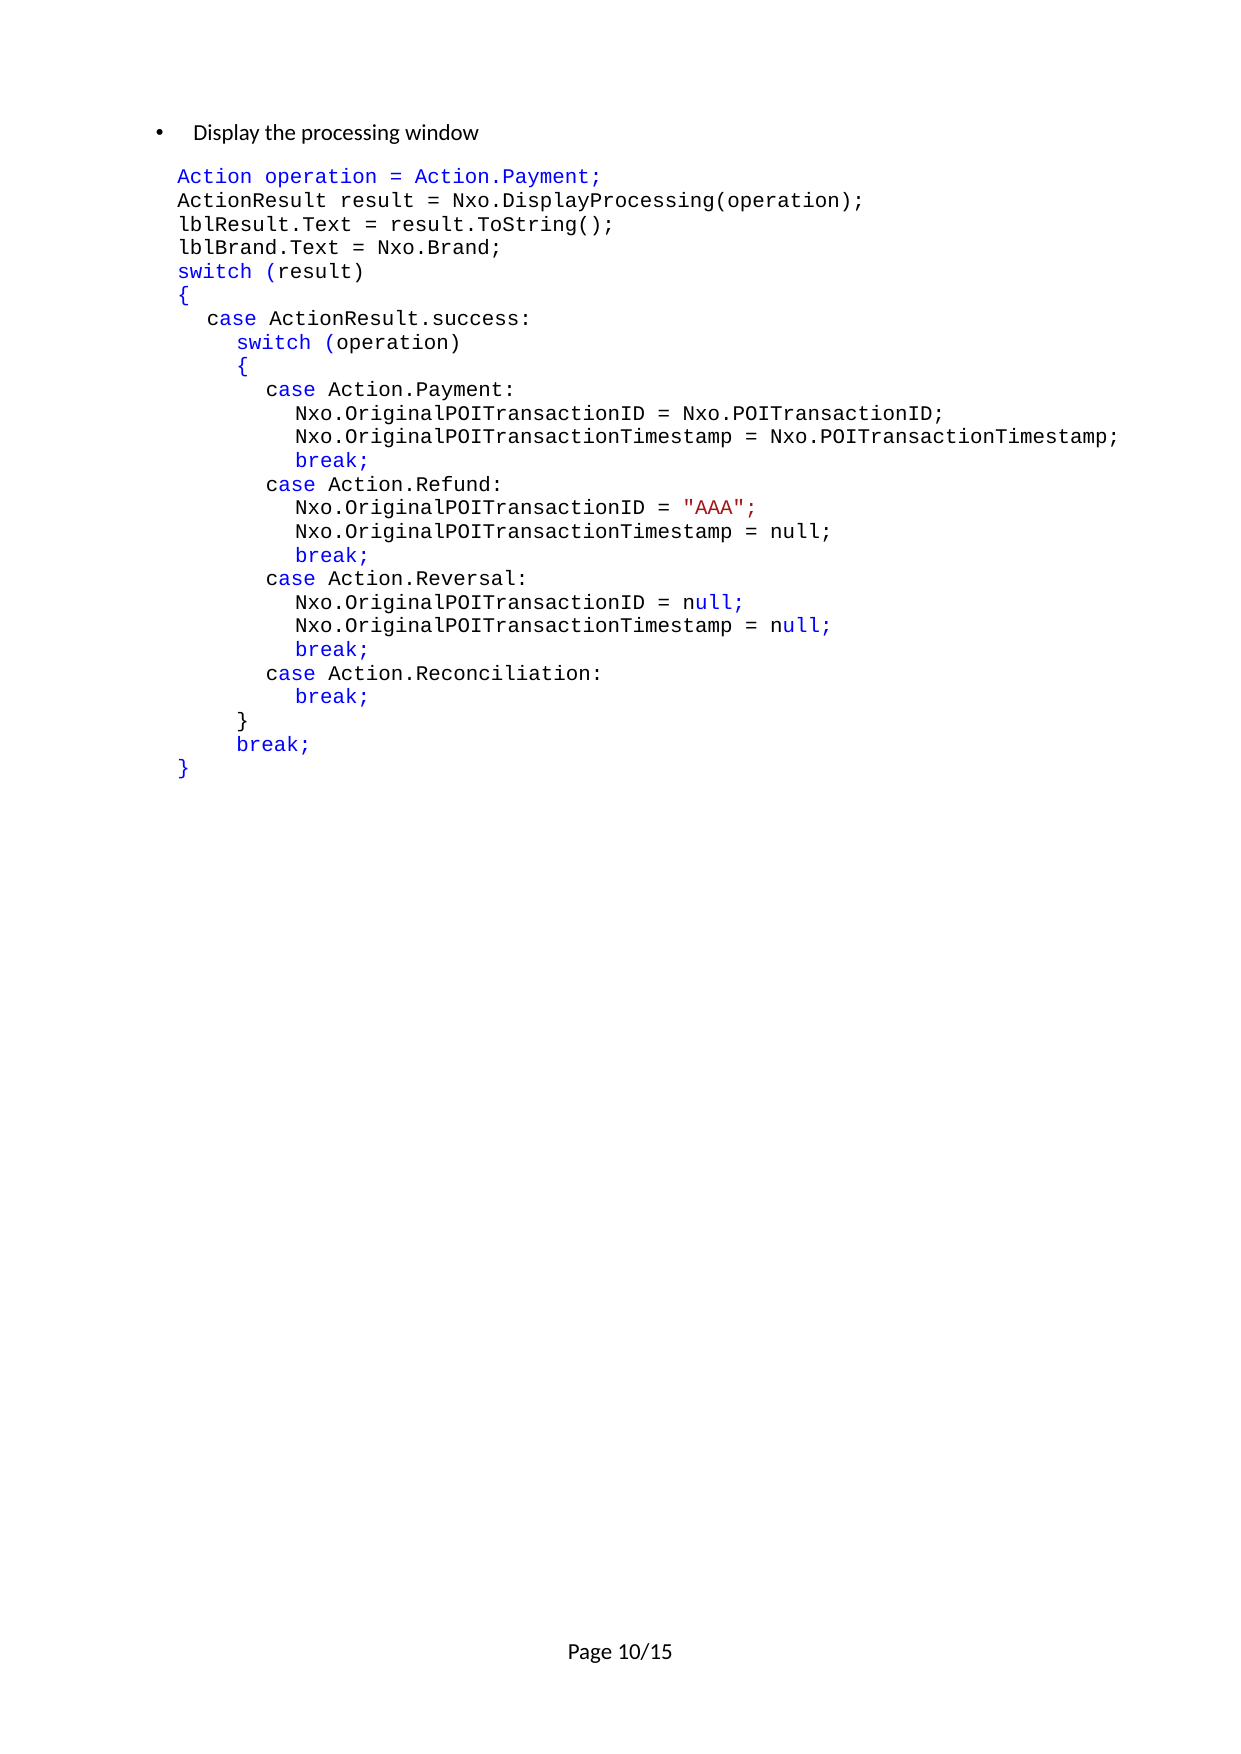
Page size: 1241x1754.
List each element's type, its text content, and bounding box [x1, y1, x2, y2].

list Display the processing window [156, 118, 1122, 146]
text switch (operation) [177, 332, 1122, 355]
text Action operation = Action.Payment; [177, 166, 1122, 190]
text Nxo.OriginalPOITransactionTimestamp = Nxo.POITransactionTimestamp; [177, 426, 1122, 450]
text } [177, 710, 1122, 734]
text case Action.Refund: [177, 474, 1122, 497]
text Nxo.OriginalPOITransactionTimestamp = null; [177, 616, 1122, 639]
text Nxo.OriginalPOITransactionID = null; [177, 592, 1122, 616]
text case ActionResult.success: [207, 308, 1122, 332]
text lblBrand.Text = Nxo.Brand; [177, 237, 1122, 261]
text Nxo.OriginalPOITransactionID = "AAA"; [177, 497, 1122, 521]
text case Action.Reconciliation: [177, 663, 1122, 686]
text ActionResult result = Nxo.DisplayProcessing(operation); [177, 190, 1122, 213]
text break; [295, 686, 1122, 710]
text { [148, 284, 1122, 308]
text lblResult.Text = result.ToString(); [177, 213, 1122, 237]
text break; [295, 544, 1122, 568]
text break; [295, 450, 1122, 474]
text Nxo.OriginalPOITransactionTimestamp = null; [177, 521, 1122, 544]
text break; [295, 639, 1122, 663]
text switch (result) [177, 261, 1122, 284]
text { [236, 355, 1122, 379]
text Nxo.OriginalPOITransactionID = Nxo.POITransactionID; [177, 403, 1122, 426]
text break; [236, 734, 1122, 757]
text } [177, 757, 1122, 781]
text case Action.Payment: [177, 379, 1122, 403]
text case Action.Reversal: [177, 568, 1122, 592]
